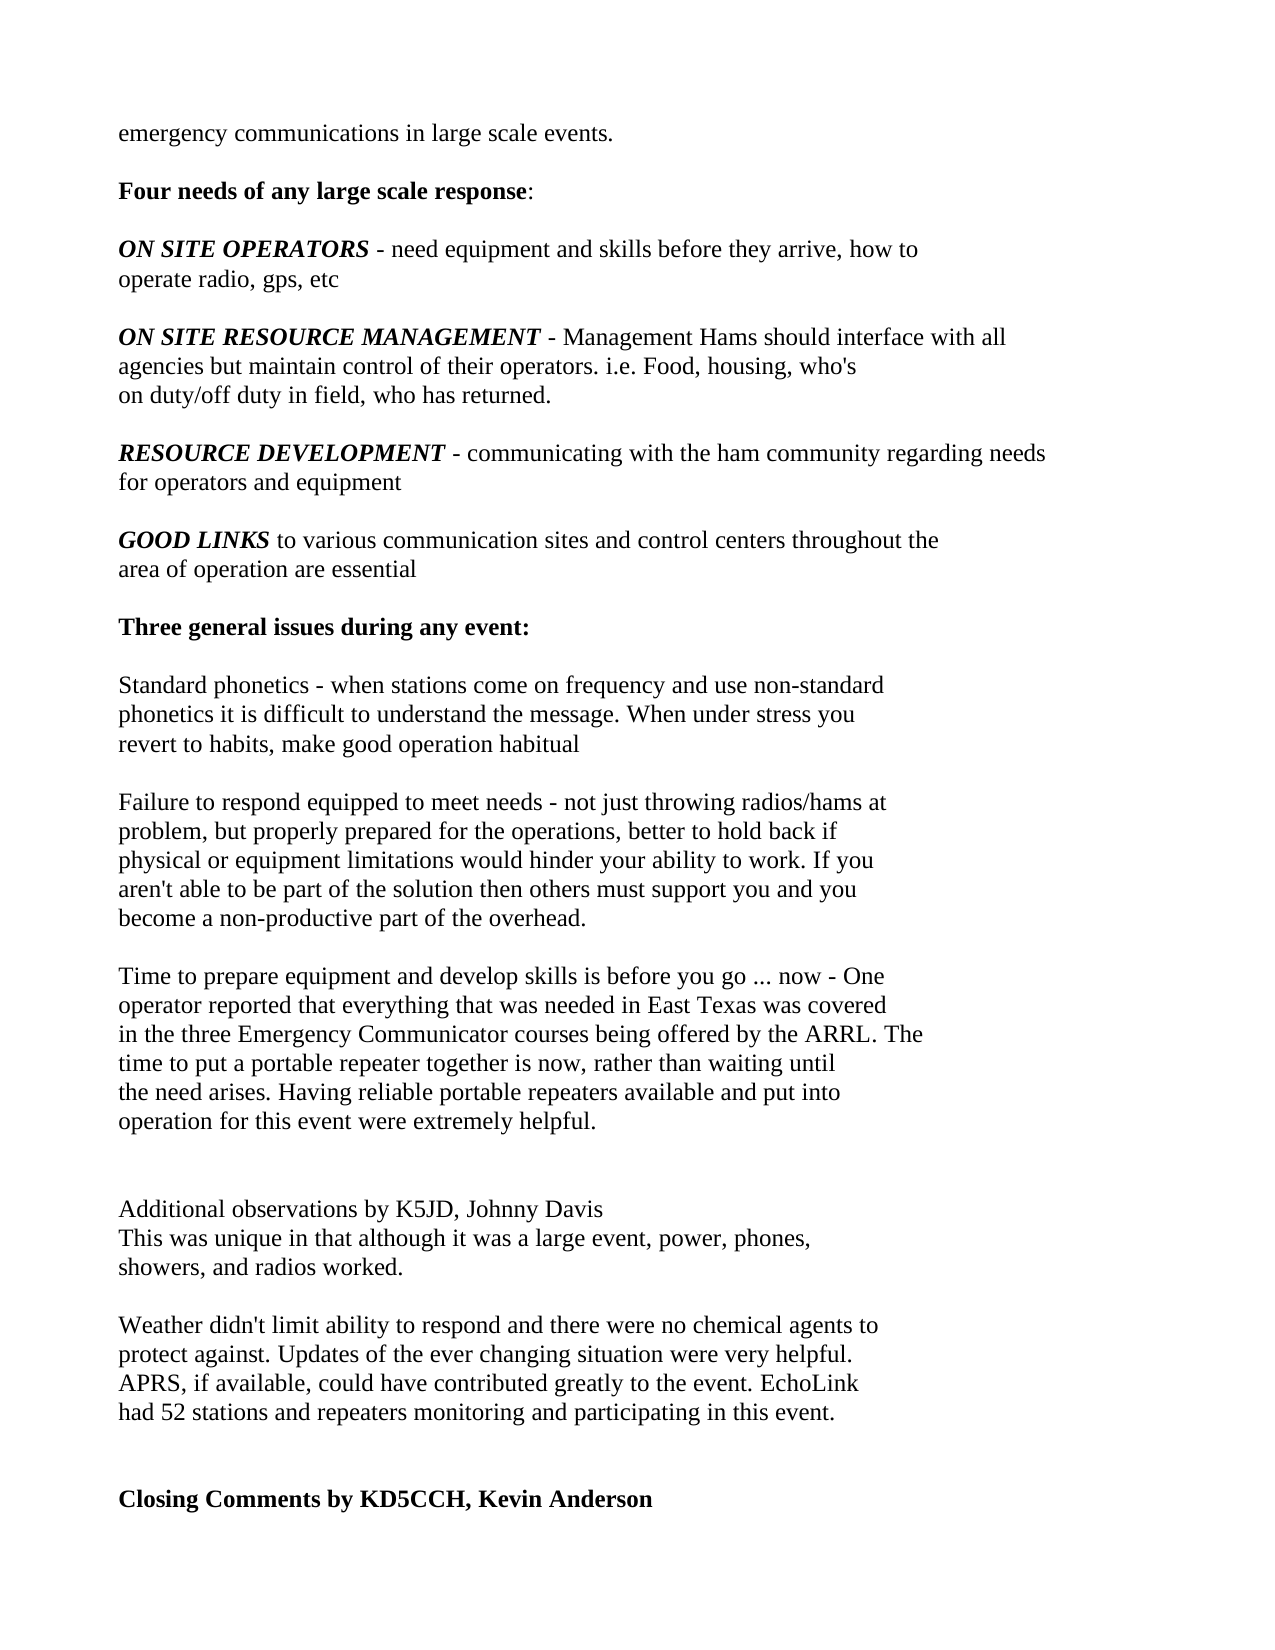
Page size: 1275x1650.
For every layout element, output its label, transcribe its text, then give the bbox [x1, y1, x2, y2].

text emergency communications in large scale events. Four needs of any large scale response: ON SITE OPERATORS - need equipment and skills before they arrive, how to operate radio, gps, etc ON SITE RESOURCE MANAGEMENT - Management Hams should interface with all agencies but maintain control of their operators. i.e. Food, housing, who's on duty/off duty in field, who has returned. RESOURCE DEVELOPMENT - communicating with the ham community regarding needs for operators and equipment GOOD LINKS to various communication sites and control centers throughout the area of operation are essential Three general issues during any event: Standard phonetics - when stations come on frequency and use non-standard phonetics it is difficult to understand the message. When under stress you revert to habits, make good operation habitual Failure to respond equipped to meet needs - not just throwing radios/hams at problem, but properly prepared for the operations, better to hold back if physical or equipment limitations would hinder your ability to work. If you aren't able to be part of the solution then others must support you and you become a non-productive part of the overhead. Time to prepare equipment and develop skills is before you go ... now - One operator reported that everything that was needed in East Texas was covered in the three Emergency Communicator courses being offered by the ARRL. The time to put a portable repeater together is now, rather than waiting until the need arises. Having reliable portable repeaters available and put into operation for this event were extremely helpful. Additional observations by K5JD, Johnny Davis This was unique in that although it was a large event, power, phones, showers, and radios worked. Weather didn't limit ability to respond and there were no chemical agents to protect against. Updates of the ever changing situation were very helpful. APRS, if available, could have contributed greatly to the event. EchoLink had 52 stations and repeaters monitoring and participating in this event. Closing Comments by KD5CCH, Kevin Anderson [118, 118, 1157, 1513]
